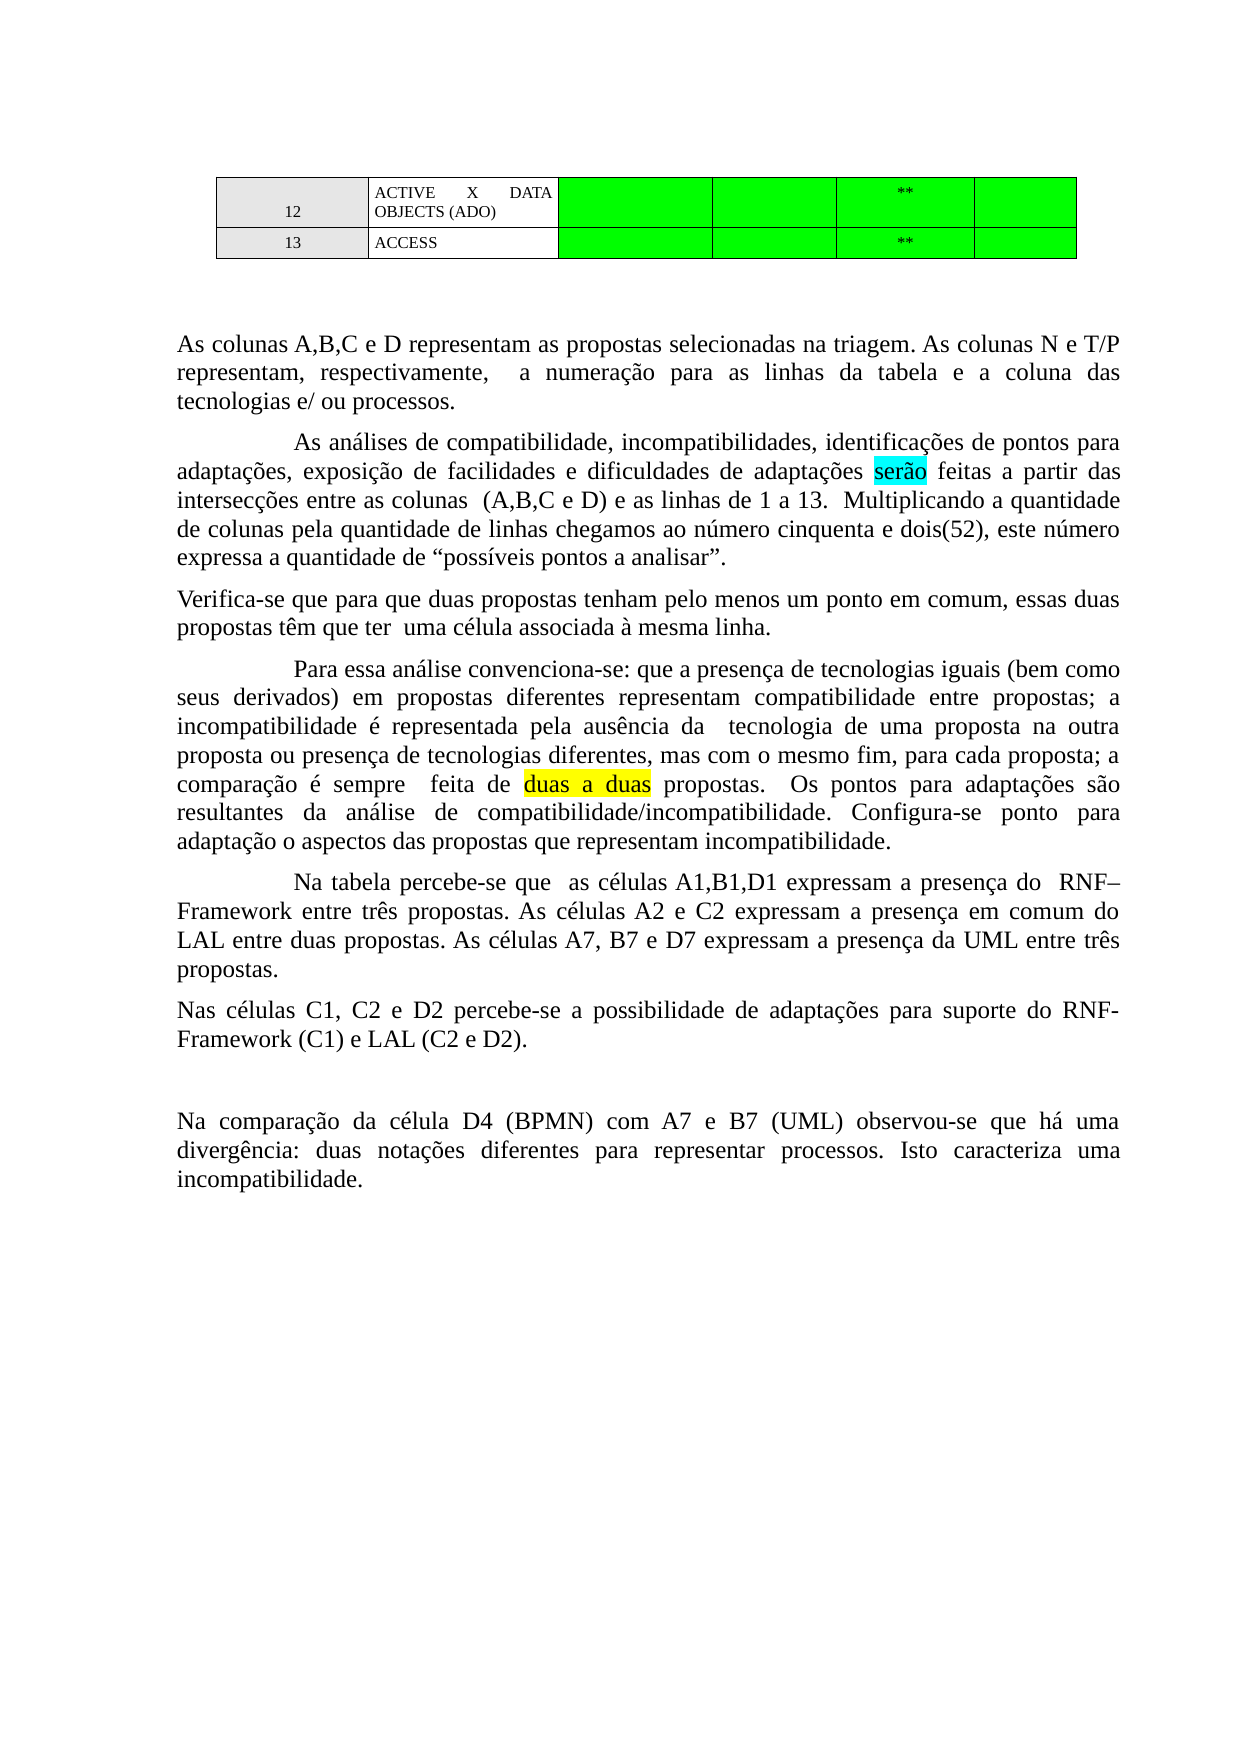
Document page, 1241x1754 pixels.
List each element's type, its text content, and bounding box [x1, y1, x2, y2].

text Nas células C1, C2 e D2 percebe-se a possibilidade de adaptações para suporte do RNF-Framework (C1) e LAL (C2 e D2). [177, 995, 1121, 1052]
text Na comparação da célula D4 (BPMN) com A7 e B7 (UML) observou-se que há uma divergência: duas notações diferentes para representar processos. Isto caracteriza uma incompatibilidade. [177, 1106, 1121, 1192]
table_cell ACTIVE X DATA OBJECTS (ADO) [369, 178, 558, 227]
table_cell ** [837, 178, 974, 227]
text As análises de compatibilidade, incompatibilidades, identificações de pontos para adaptações, exposição de facilidades e dificuldades de adaptações serão feitas a partir das intersecções entre as colunas (A,B,C e D) e as linhas de 1 a 13. Multiplicando a quantidade de colunas pela quantidade de linhas chegamos ao número cinquenta e dois(52), este número expressa a quantidade de “possíveis pontos a analisar”. [177, 427, 1121, 571]
table_cell [713, 228, 836, 258]
table_cell [559, 178, 712, 227]
table_cell [559, 228, 712, 258]
table_cell ** [837, 228, 974, 258]
text Na tabela percebe-se que as células A1,B1,D1 expressam a presença do RNF– Framework entre três propostas. As células A2 e C2 expressam a presença em comum do LAL entre duas propostas. As células A7, B7 e D7 expressam a presença da UML entre três propostas. [177, 867, 1121, 982]
table_cell 13 [217, 228, 368, 258]
table_cell [975, 228, 1076, 258]
table_cell 12 [217, 178, 368, 227]
text Para essa análise convenciona-se: que a presença de tecnologias iguais (bem como seus derivados) em propostas diferentes representam compatibilidade entre propostas; a incompatibilidade é representada pela ausência da tecnologia de uma proposta na outra proposta ou presença de tecnologias diferentes, mas com o mesmo fim, para cada proposta; a comparação é sempre feita de duas a duas propostas. Os pontos para adaptações são resultantes da análise de compatibilidade/incompatibilidade. Configura-se ponto para adaptação o aspectos das propostas que representam incompatibilidade. [177, 654, 1121, 855]
table_cell ACCESS [369, 228, 558, 258]
text As colunas A,B,C e D representam as propostas selecionadas na triagem. As colunas N e T/P representam, respectivamente, a numeração para as linhas da tabela e a coluna das tecnologias e/ ou processos. [177, 329, 1121, 415]
table_cell [975, 178, 1076, 227]
table_cell [713, 178, 836, 227]
text Verifica-se que para que duas propostas tenham pelo menos um ponto em comum, essas duas propostas têm que ter uma célula associada à mesma linha. [177, 584, 1121, 641]
